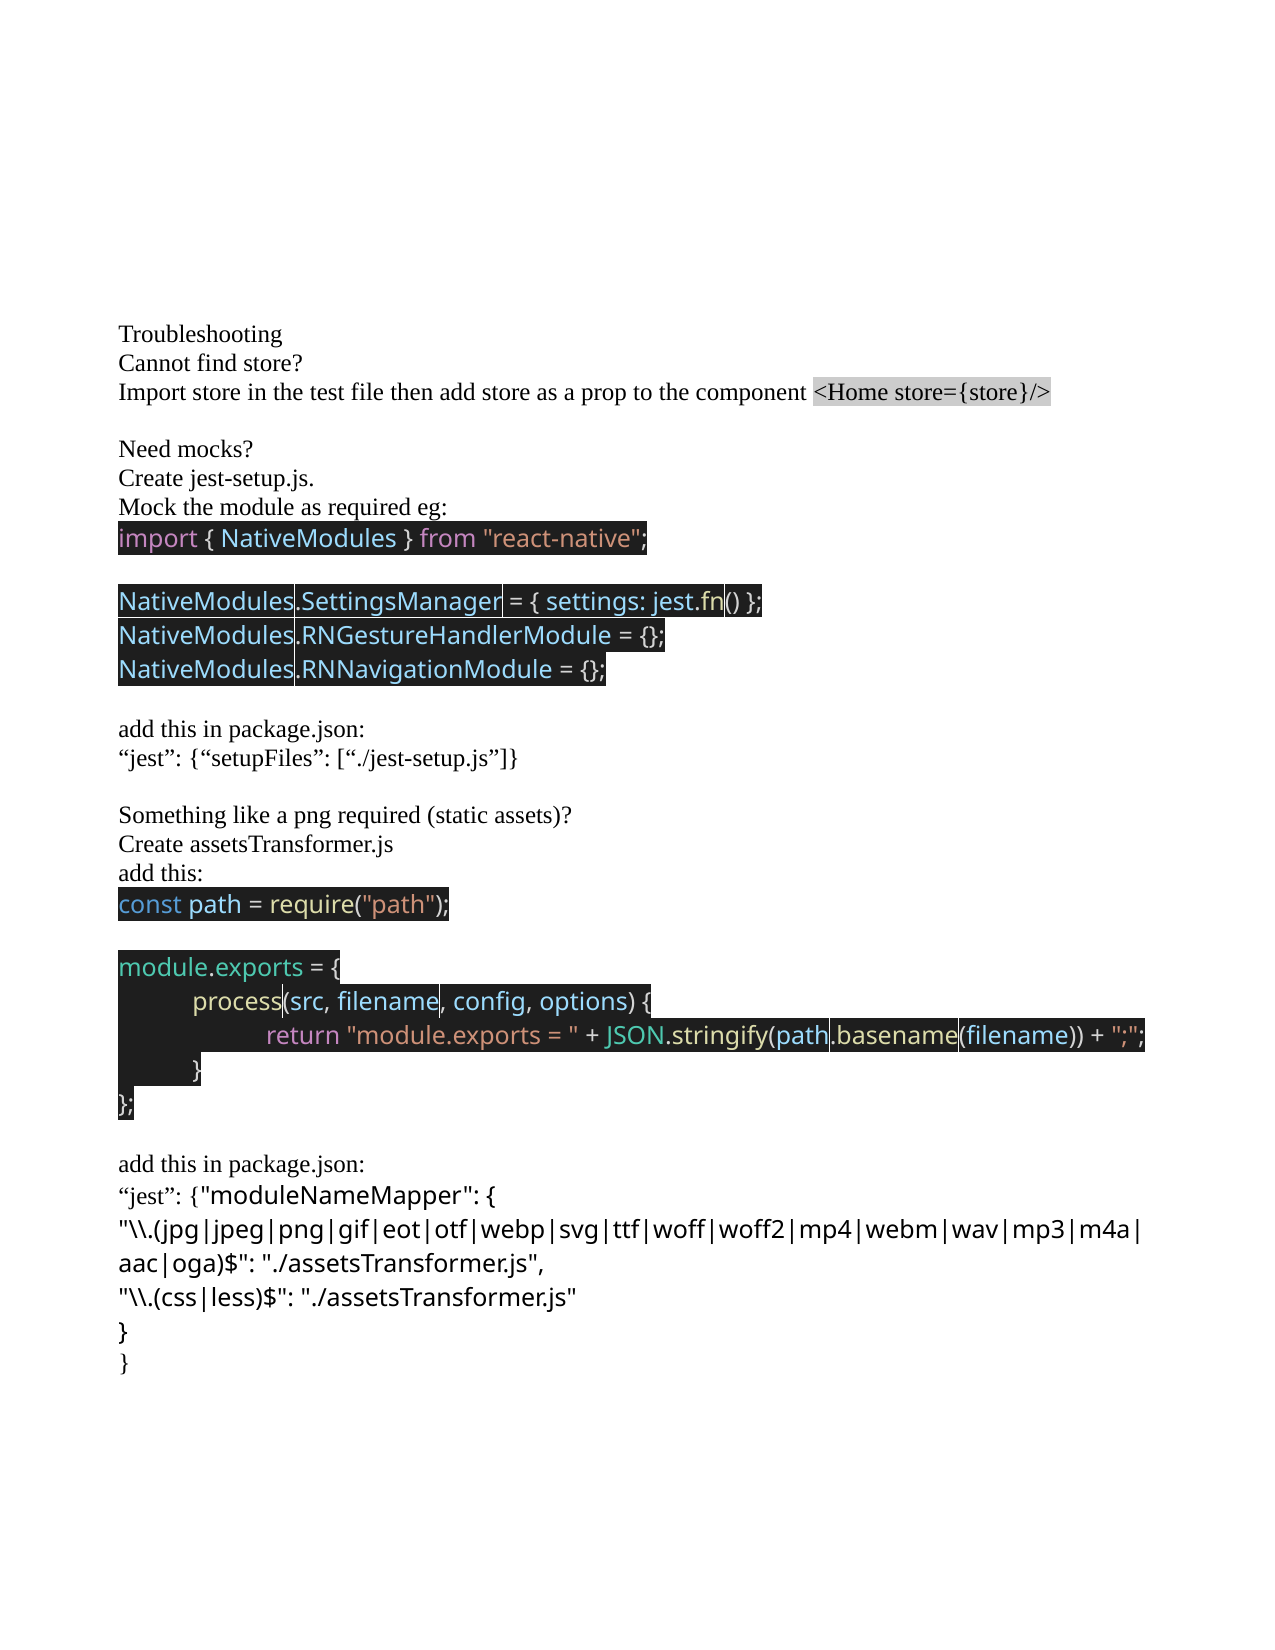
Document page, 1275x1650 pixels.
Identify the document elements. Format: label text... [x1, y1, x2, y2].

text return "module.exports = " + JSON.stringify(path.basename(filename)) + ";"; [118, 1018, 1157, 1052]
text add this in package.json: [118, 1149, 1157, 1177]
text add this in package.json: [118, 714, 1157, 743]
text "\\.(css|less)$": "./assetsTransformer.js" [118, 1280, 1157, 1314]
text const path = require("path"); [118, 887, 1157, 921]
text process(src, filename, config, options) { [118, 984, 1157, 1018]
text add this: [118, 858, 1157, 887]
text “jest”: {"moduleNameMapper": { [118, 1177, 1157, 1212]
text }; [118, 1086, 1157, 1120]
text } [118, 1348, 1157, 1377]
text Import store in the test file then add store as a prop to the component <Home store={store}/> [118, 377, 1157, 406]
text import { NativeModules } from "react-native"; [118, 521, 1157, 555]
text Troubleshooting [118, 319, 1157, 348]
text Create jest-setup.js. [118, 463, 1157, 492]
text NativeModules.SettingsManager = { settings: jest.fn() }; [118, 583, 1157, 617]
text "\\.(jpg|jpeg|png|gif|eot|otf|webp|svg|ttf|woff|woff2|mp4|webm|wav|mp3|m4a|aac|oga)$": "./assetsTransformer.js", [118, 1212, 1157, 1280]
text } [118, 1314, 1157, 1348]
text Need mocks? [118, 434, 1157, 463]
text Something like a png required (static assets)? [118, 801, 1157, 829]
text Mock the module as required eg: [118, 492, 1157, 521]
text } [118, 1052, 1157, 1086]
text NativeModules.RNGestureHandlerModule = {}; [118, 617, 1157, 652]
text Create assetsTransformer.js [118, 829, 1157, 858]
text NativeModules.RNNavigationModule = {}; [118, 652, 1157, 686]
text module.exports = { [118, 950, 1157, 984]
text Cannot find store? [118, 348, 1157, 377]
text “jest”: {“setupFiles”: [“./jest-setup.js”]} [118, 743, 1157, 772]
